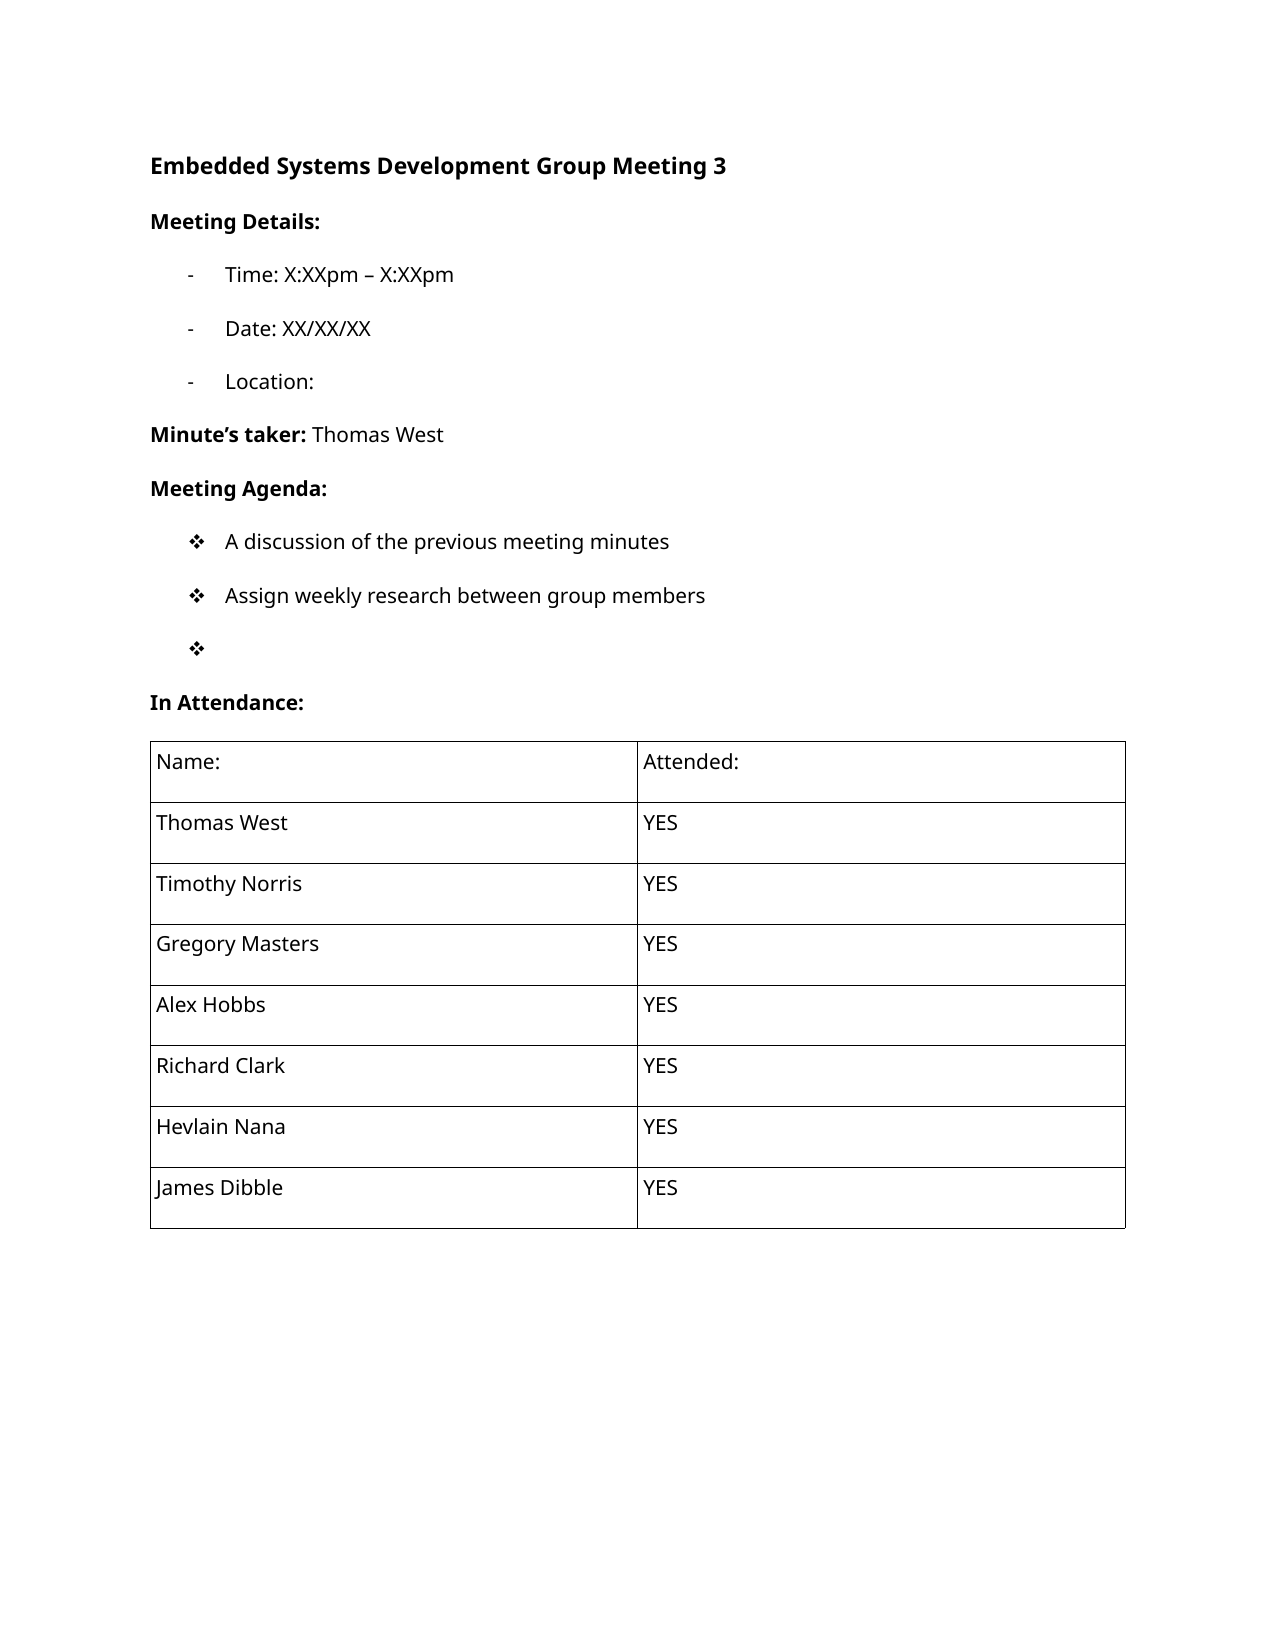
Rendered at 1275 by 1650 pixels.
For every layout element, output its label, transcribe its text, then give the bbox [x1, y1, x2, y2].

list Location: [187, 367, 1125, 396]
table_cell Alex Hobbs [151, 986, 637, 1045]
list Minute’s taker: Thomas West [150, 421, 1125, 449]
table_cell James Dibble [151, 1168, 637, 1228]
table_header Attended: [638, 742, 1125, 802]
table_cell YES [638, 803, 1125, 863]
list A discussion of the previous meeting minutes [187, 527, 1125, 556]
table_cell YES [638, 1046, 1125, 1106]
table_cell YES [638, 986, 1125, 1045]
table_header Name: [151, 742, 637, 802]
table_cell YES [638, 1168, 1125, 1228]
table_cell YES [638, 925, 1125, 984]
table_cell Gregory Masters [151, 925, 637, 984]
table_cell Thomas West [151, 803, 637, 863]
table_cell YES [638, 864, 1125, 924]
list Assign weekly research between group members [187, 581, 1125, 609]
list Time: X:XXpm – X:XXpm [187, 260, 1125, 289]
text In Attendance: [150, 688, 1125, 716]
table_cell Richard Clark [151, 1046, 637, 1106]
list Date: XX/XX/XX [187, 314, 1125, 342]
text Meeting Agenda: [150, 474, 1125, 502]
table_cell Hevlain Nana [151, 1107, 637, 1167]
table_cell YES [638, 1107, 1125, 1167]
table_cell Timothy Norris [151, 864, 637, 924]
text Embedded Systems Development Group Meeting 3 [150, 150, 1125, 181]
text Meeting Details: [150, 207, 1125, 235]
